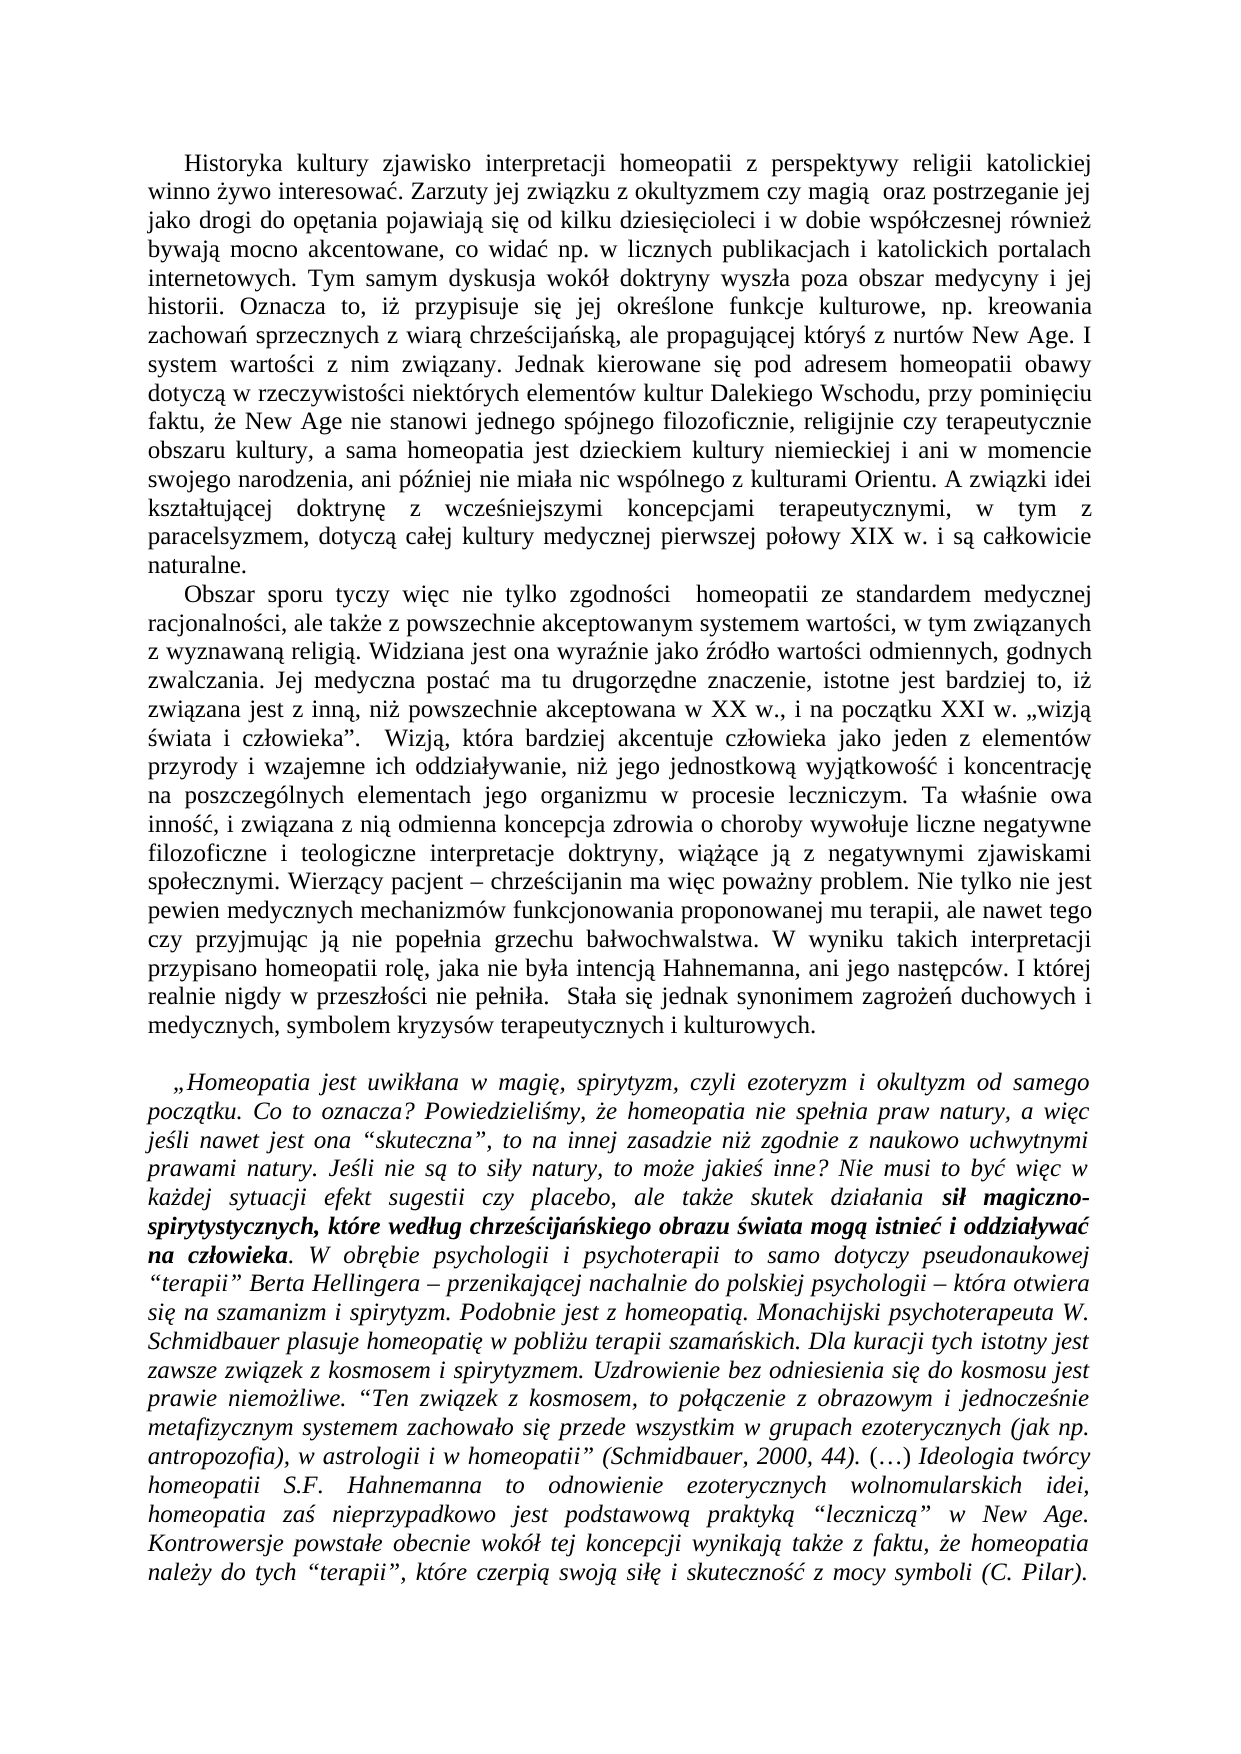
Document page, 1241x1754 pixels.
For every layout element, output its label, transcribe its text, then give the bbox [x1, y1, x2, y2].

text „Homeopatia jest uwikłana w magię, spirytyzm, czyli ezoteryzm i okultyzm od samego początku. Co to oznacza? Powiedzieliśmy, że homeopatia nie spełnia praw natury, a więc jeśli nawet jest ona “skuteczna”, to na innej zasadzie niż zgodnie z naukowo uchwytnymi prawami natury. Jeśli nie są to siły natury, to może jakieś inne? Nie musi to być więc w każdej sytuacji efekt sugestii czy placebo, ale także skutek działania sił magiczno-spirytystycznych, które według chrześcijańskiego obrazu świata mogą istnieć i oddziaływać na człowieka. W obrębie psychologii i psychoterapii to samo dotyczy pseudonaukowej “terapii” Berta Hellingera – przenikającej nachalnie do polskiej psychologii – która otwiera się na szamanizm i spirytyzm. Podobnie jest z homeopatią. Monachijski psychoterapeuta W. Schmidbauer plasuje homeopatię w pobliżu terapii szamańskich. Dla kuracji tych istotny jest zawsze związek z kosmosem i spirytyzmem. Uzdrowienie bez odniesienia się do kosmosu jest prawie niemożliwe. “Ten związek z kosmosem, to połączenie z obrazowym i jednocześnie metafizycznym systemem zachowało się przede wszystkim w grupach ezoterycznych (jak np. antropozofia), w astrologii i w homeopatii” (Schmidbauer, 2000, 44). (…) Ideologia twórcy homeopatii S.F. Hahnemanna to odnowienie ezoterycznych wolnomularskich idei, homeopatia zaś nieprzypadkowo jest podstawową praktyką “leczniczą” w New Age. Kontrowersje powstałe obecnie wokół tej koncepcji wynikają także z faktu, że homeopatia należy do tych “terapii”, które czerpią swoją siłę i skuteczność z mocy symboli (C. Pilar). [148, 1067, 1093, 1586]
text Obszar sporu tyczy więc nie tylko zgodności homeopatii ze standardem medycznej racjonalności, ale także z powszechnie akceptowanym systemem wartości, w tym związanych z wyznawaną religią. Widziana jest ona wyraźnie jako źródło wartości odmiennych, godnych zwalczania. Jej medyczna postać ma tu drugorzędne znaczenie, istotne jest bardziej to, iż związana jest z inną, niż powszechnie akceptowana w XX w., i na początku XXI w. „wizją świata i człowieka”. Wizją, która bardziej akcentuje człowieka jako jeden z elementów przyrody i wzajemne ich oddziaływanie, niż jego jednostkową wyjątkowość i koncentrację na poszczególnych elementach jego organizmu w procesie leczniczym. Ta właśnie owa inność, i związana z nią odmienna koncepcja zdrowia o choroby wywołuje liczne negatywne filozoficzne i teologiczne interpretacje doktryny, wiążące ją z negatywnymi zjawiskami społecznymi. Wierzący pacjent – chrześcijanin ma więc poważny problem. Nie tylko nie jest pewien medycznych mechanizmów funkcjonowania proponowanej mu terapii, ale nawet tego czy przyjmując ją nie popełnia grzechu bałwochwalstwa. W wyniku takich interpretacji przypisano homeopatii rolę, jaka nie była intencją Hahnemanna, ani jego następców. I której realnie nigdy w przeszłości nie pełniła. Stała się jednak synonimem zagrożeń duchowych i medycznych, symbolem kryzysów terapeutycznych i kulturowych. [148, 579, 1093, 1039]
text Historyka kultury zjawisko interpretacji homeopatii z perspektywy religii katolickiej winno żywo interesować. Zarzuty jej związku z okultyzmem czy magią oraz postrzeganie jej jako drogi do opętania pojawiają się od kilku dziesięcioleci i w dobie współczesnej również bywają mocno akcentowane, co widać np. w licznych publikacjach i katolickich portalach internetowych. Tym samym dyskusja wokół doktryny wyszła poza obszar medycyny i jej historii. Oznacza to, iż przypisuje się jej określone funkcje kulturowe, np. kreowania zachowań sprzecznych z wiarą chrześcijańską, ale propagującej któryś z nurtów New Age. I system wartości z nim związany. Jednak kierowane się pod adresem homeopatii obawy dotyczą w rzeczywistości niektórych elementów kultur Dalekiego Wschodu, przy pominięciu faktu, że New Age nie stanowi jednego spójnego filozoficznie, religijnie czy terapeutycznie obszaru kultury, a sama homeopatia jest dzieckiem kultury niemieckiej i ani w momencie swojego narodzenia, ani później nie miała nic wspólnego z kulturami Orientu. A związki idei kształtującej doktrynę z wcześniejszymi koncepcjami terapeutycznymi, w tym z paracelsyzmem, dotyczą całej kultury medycznej pierwszej połowy XIX w. i są całkowicie naturalne. [148, 148, 1093, 579]
